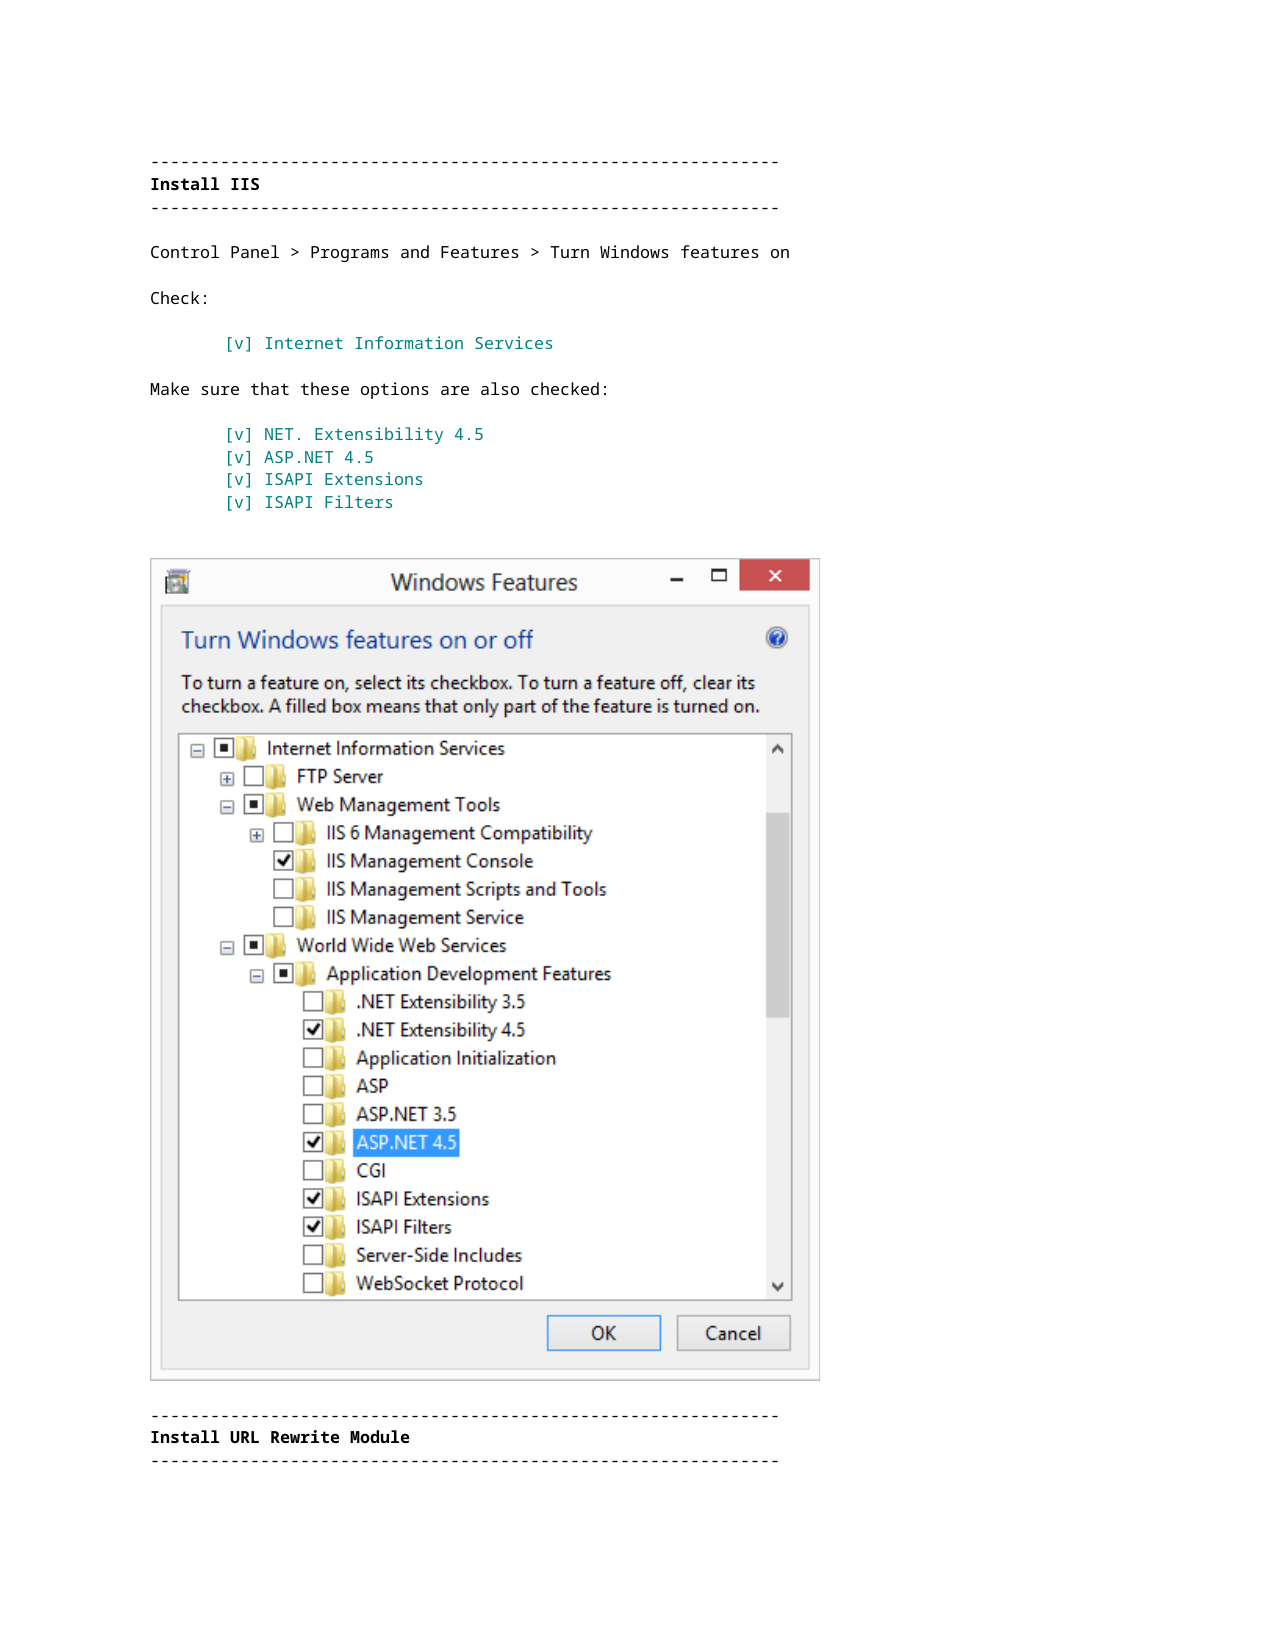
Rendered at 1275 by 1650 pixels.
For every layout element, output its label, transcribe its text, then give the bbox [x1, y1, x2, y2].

text [v] NET. Extensibility 4.5 [150, 422, 1125, 445]
text [v] Internet Information Services [150, 332, 1125, 354]
text Install IIS [150, 173, 1125, 195]
text [v] ISAPI Filters [150, 491, 1125, 513]
text Make sure that these options are also checked: [150, 377, 1125, 400]
text [v] ISAPI Extensions [150, 468, 1125, 491]
text --------------------------------------------------------------- [150, 1403, 1125, 1426]
text Control Panel > Programs and Features > Turn Windows features on [150, 241, 1125, 263]
text --------------------------------------------------------------- [150, 195, 1125, 218]
text --------------------------------------------------------------- [150, 150, 1125, 173]
text [v] ASP.NET 4.5 [150, 445, 1125, 468]
text Check: [150, 286, 1125, 309]
text --------------------------------------------------------------- [150, 1449, 1125, 1471]
text Install URL Rewrite Module [150, 1426, 1125, 1449]
